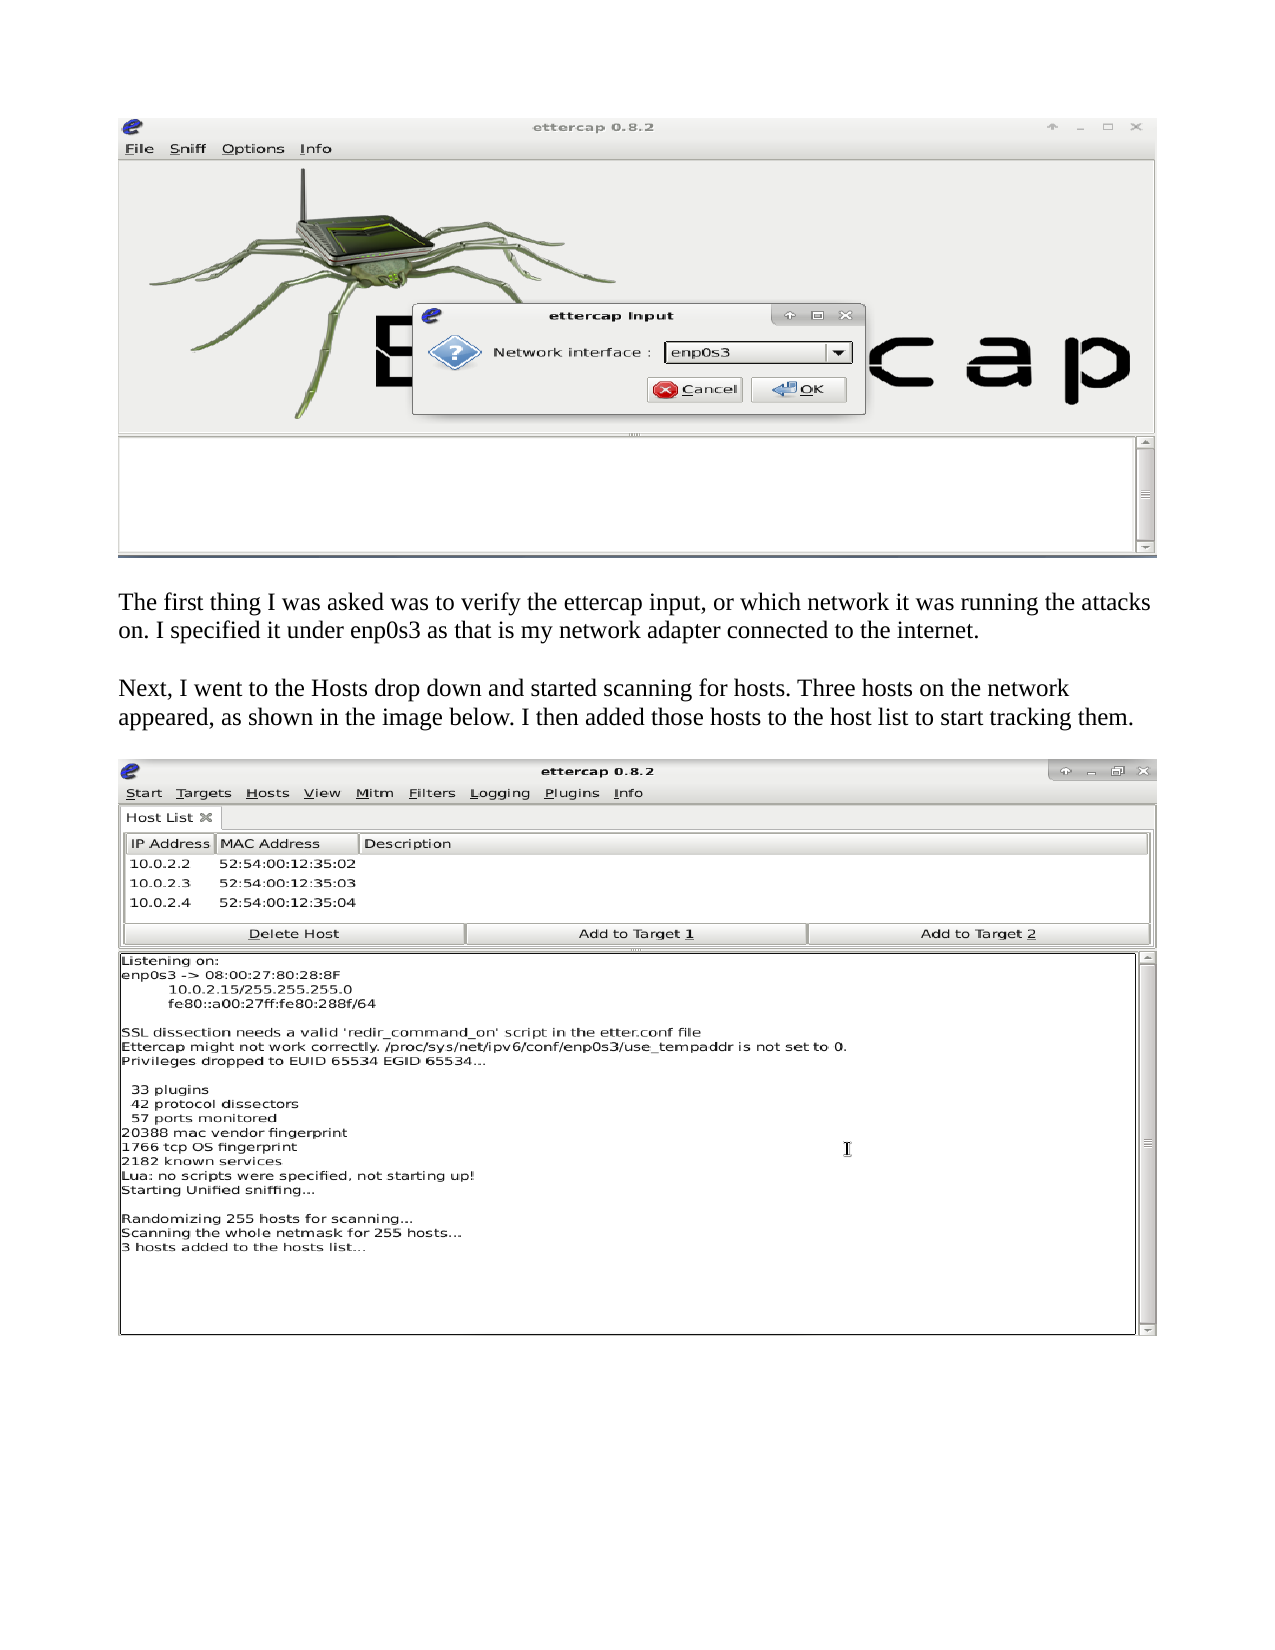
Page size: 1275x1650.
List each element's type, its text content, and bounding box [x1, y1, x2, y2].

picture [118, 118, 1157, 558]
text Next, I went to the Hosts drop down and started scanning for hosts. Three hosts on the network appeared, as shown in the image below. I then added those hosts to the host list to start tracking them. [118, 673, 1157, 730]
text The first thing I was asked was to verify the ettercap input, or which network it was running the attacks on. I specified it under enp0s3 as that is my network adapter connected to the internet. [118, 587, 1157, 644]
picture [118, 759, 1157, 1336]
